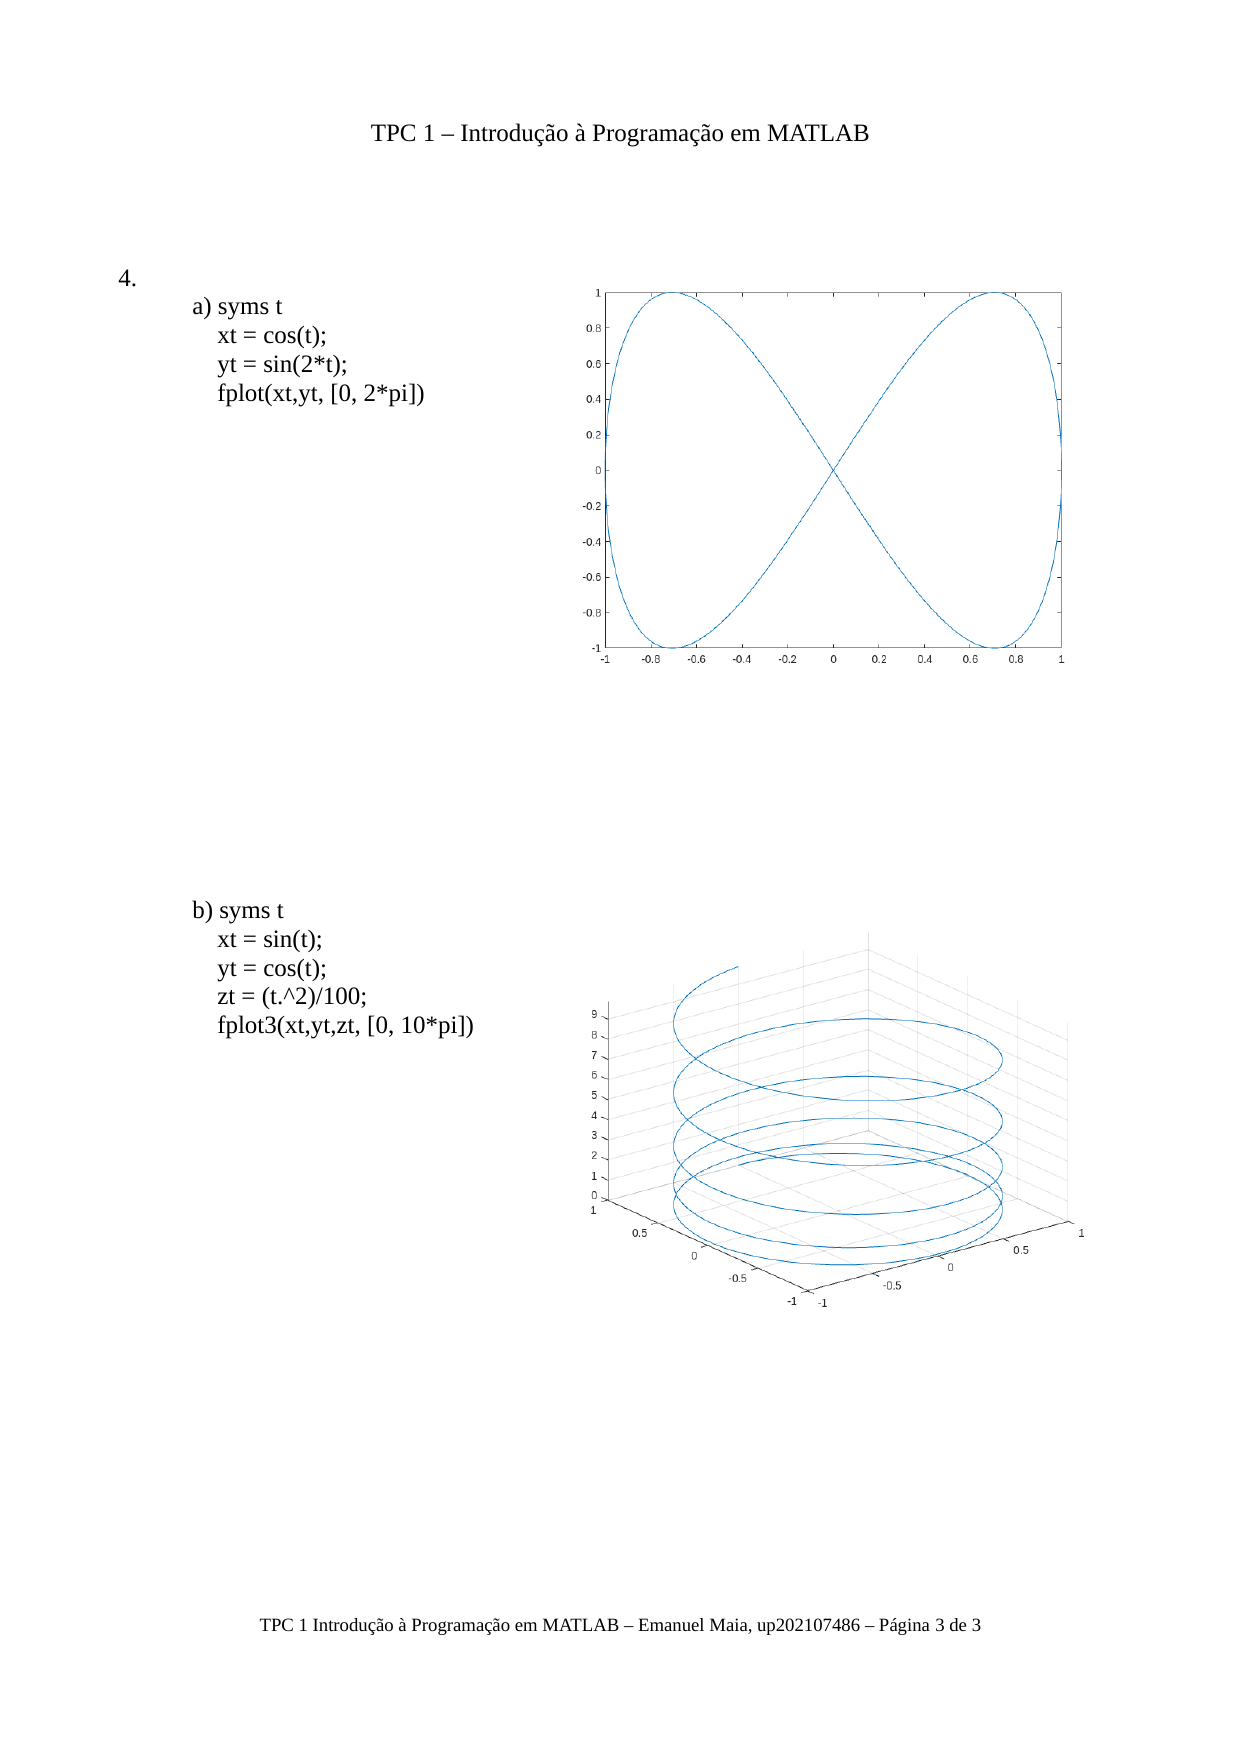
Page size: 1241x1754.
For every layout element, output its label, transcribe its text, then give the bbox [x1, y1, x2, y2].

text [1089, 953, 1122, 981]
text fplot(xt,yt, [0, 2*pi]) [118, 378, 564, 406]
text xt = cos(t); [118, 320, 564, 349]
text fplot3(xt,yt,zt, [0, 10*pi]) [118, 1010, 566, 1039]
text a) syms t [118, 291, 564, 320]
picture [566, 905, 1089, 1325]
text [1079, 349, 1122, 378]
text [1089, 1010, 1122, 1039]
text [1079, 291, 1122, 320]
text [1079, 320, 1122, 349]
text [1089, 981, 1122, 1010]
text [1079, 378, 1122, 406]
picture [564, 265, 1079, 680]
text zt = (t.^2)/100; [118, 981, 566, 1010]
text yt = sin(2*t); [118, 349, 564, 378]
text yt = cos(t); [118, 953, 566, 981]
text [1089, 924, 1122, 953]
text xt = sin(t); [118, 924, 566, 953]
text 4. [118, 263, 1122, 291]
text b) syms t [118, 895, 1122, 924]
